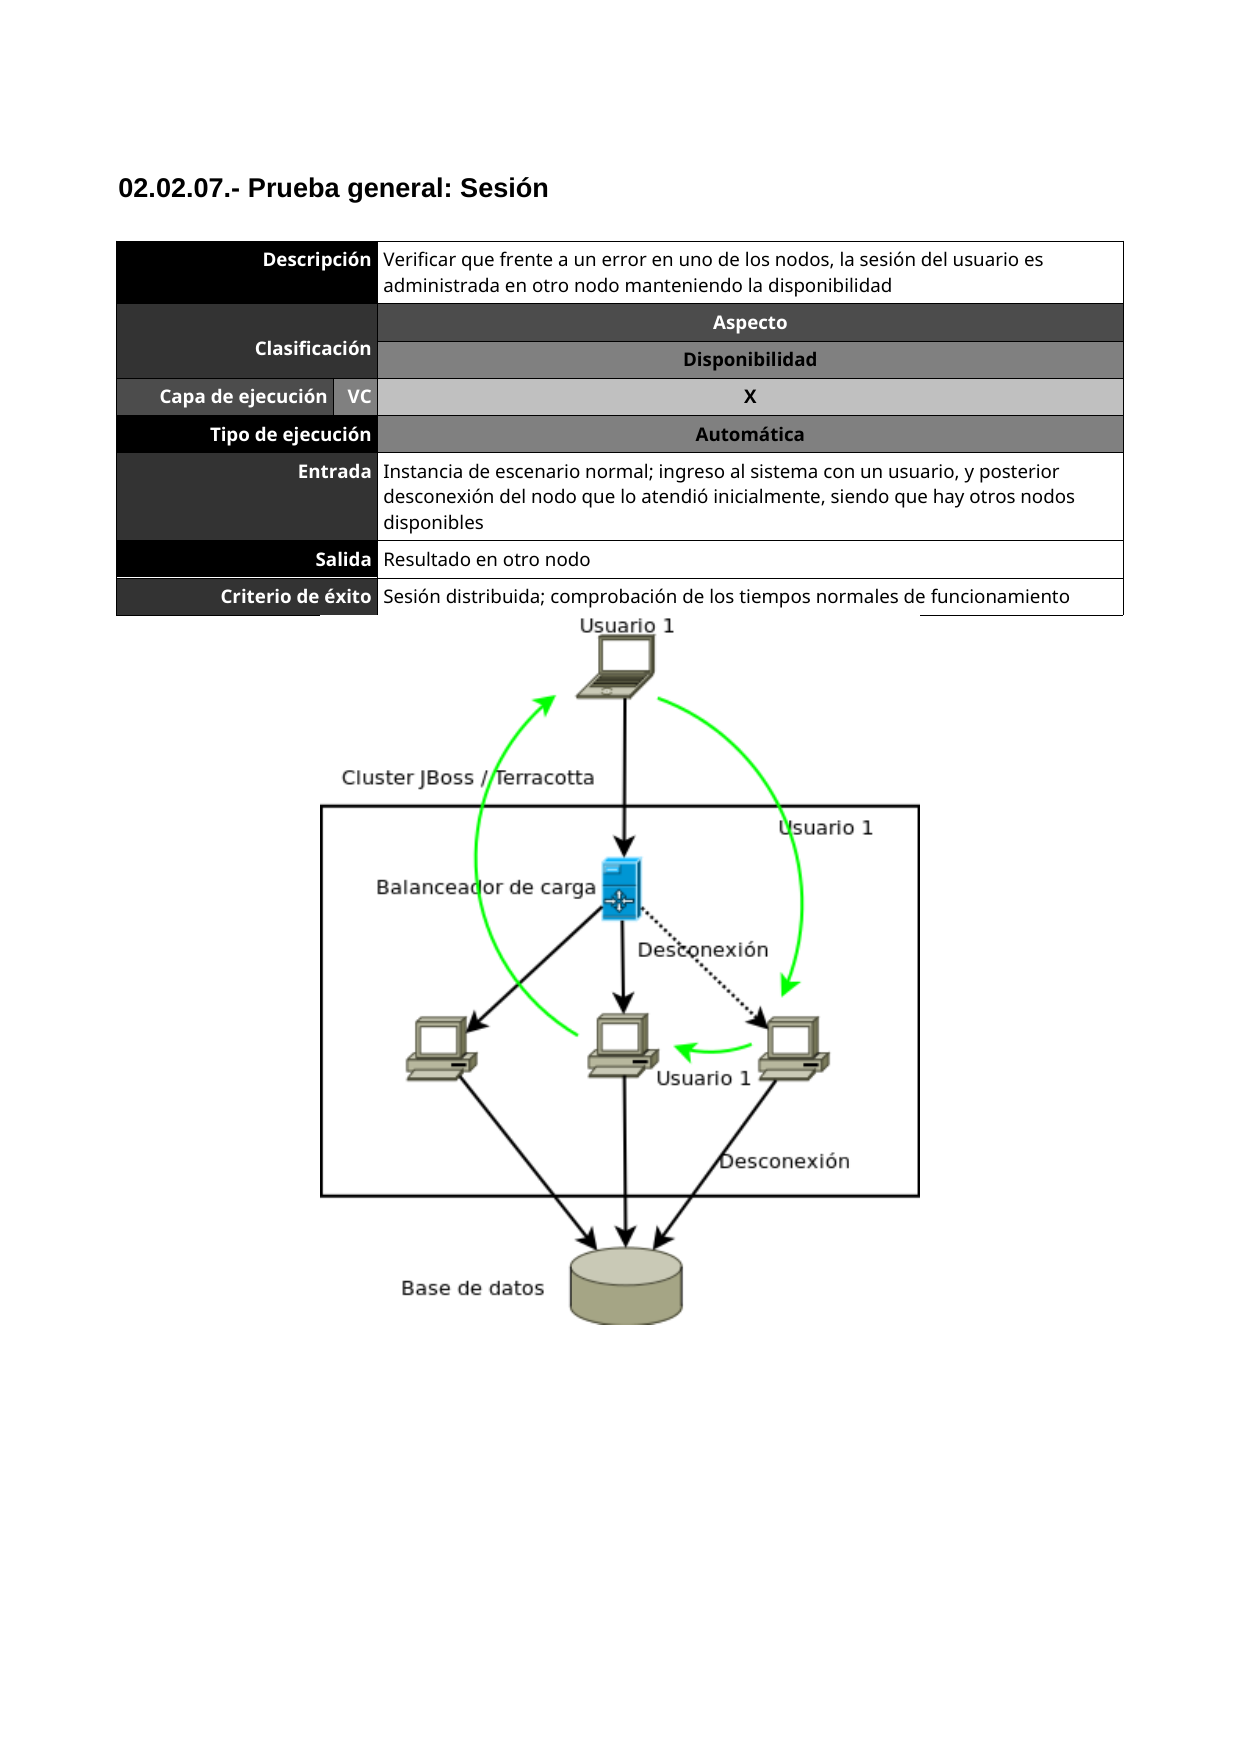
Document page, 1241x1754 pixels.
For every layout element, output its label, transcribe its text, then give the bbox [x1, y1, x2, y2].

table_cell Entrada [117, 453, 377, 540]
table_header Verificar que frente a un error en uno de los nodos, la sesión del usuario es administrada en otro nodo manteniendo la disponibilidad [378, 242, 1123, 303]
table_cell Automática [378, 416, 1123, 452]
table_cell Sesión distribuida; comprobación de los tiempos normales de funcionamiento [378, 579, 1123, 615]
table_cell Disponibilidad [378, 342, 1123, 378]
table_cell Aspecto [378, 304, 1123, 341]
table_cell Tipo de ejecución [117, 416, 377, 452]
table_header Descripción [117, 242, 377, 303]
picture [320, 615, 920, 1325]
table_cell Instancia de escenario normal; ingreso al sistema con un usuario, y posterior desconexión del nodo que lo atendió inicialmente, siendo que hay otros nodos disponibles [378, 453, 1123, 540]
table_cell Resultado en otro nodo [378, 541, 1123, 577]
table_cell Clasificación [117, 304, 377, 378]
table_cell VC [334, 379, 377, 415]
table_cell Salida [117, 541, 377, 577]
subtitle 02.02.07.- Prueba general: Sesión [118, 172, 1122, 203]
table_cell X [378, 379, 1123, 415]
table_cell Criterio de éxito [117, 579, 377, 615]
table_cell Capa de ejecución [117, 379, 333, 415]
